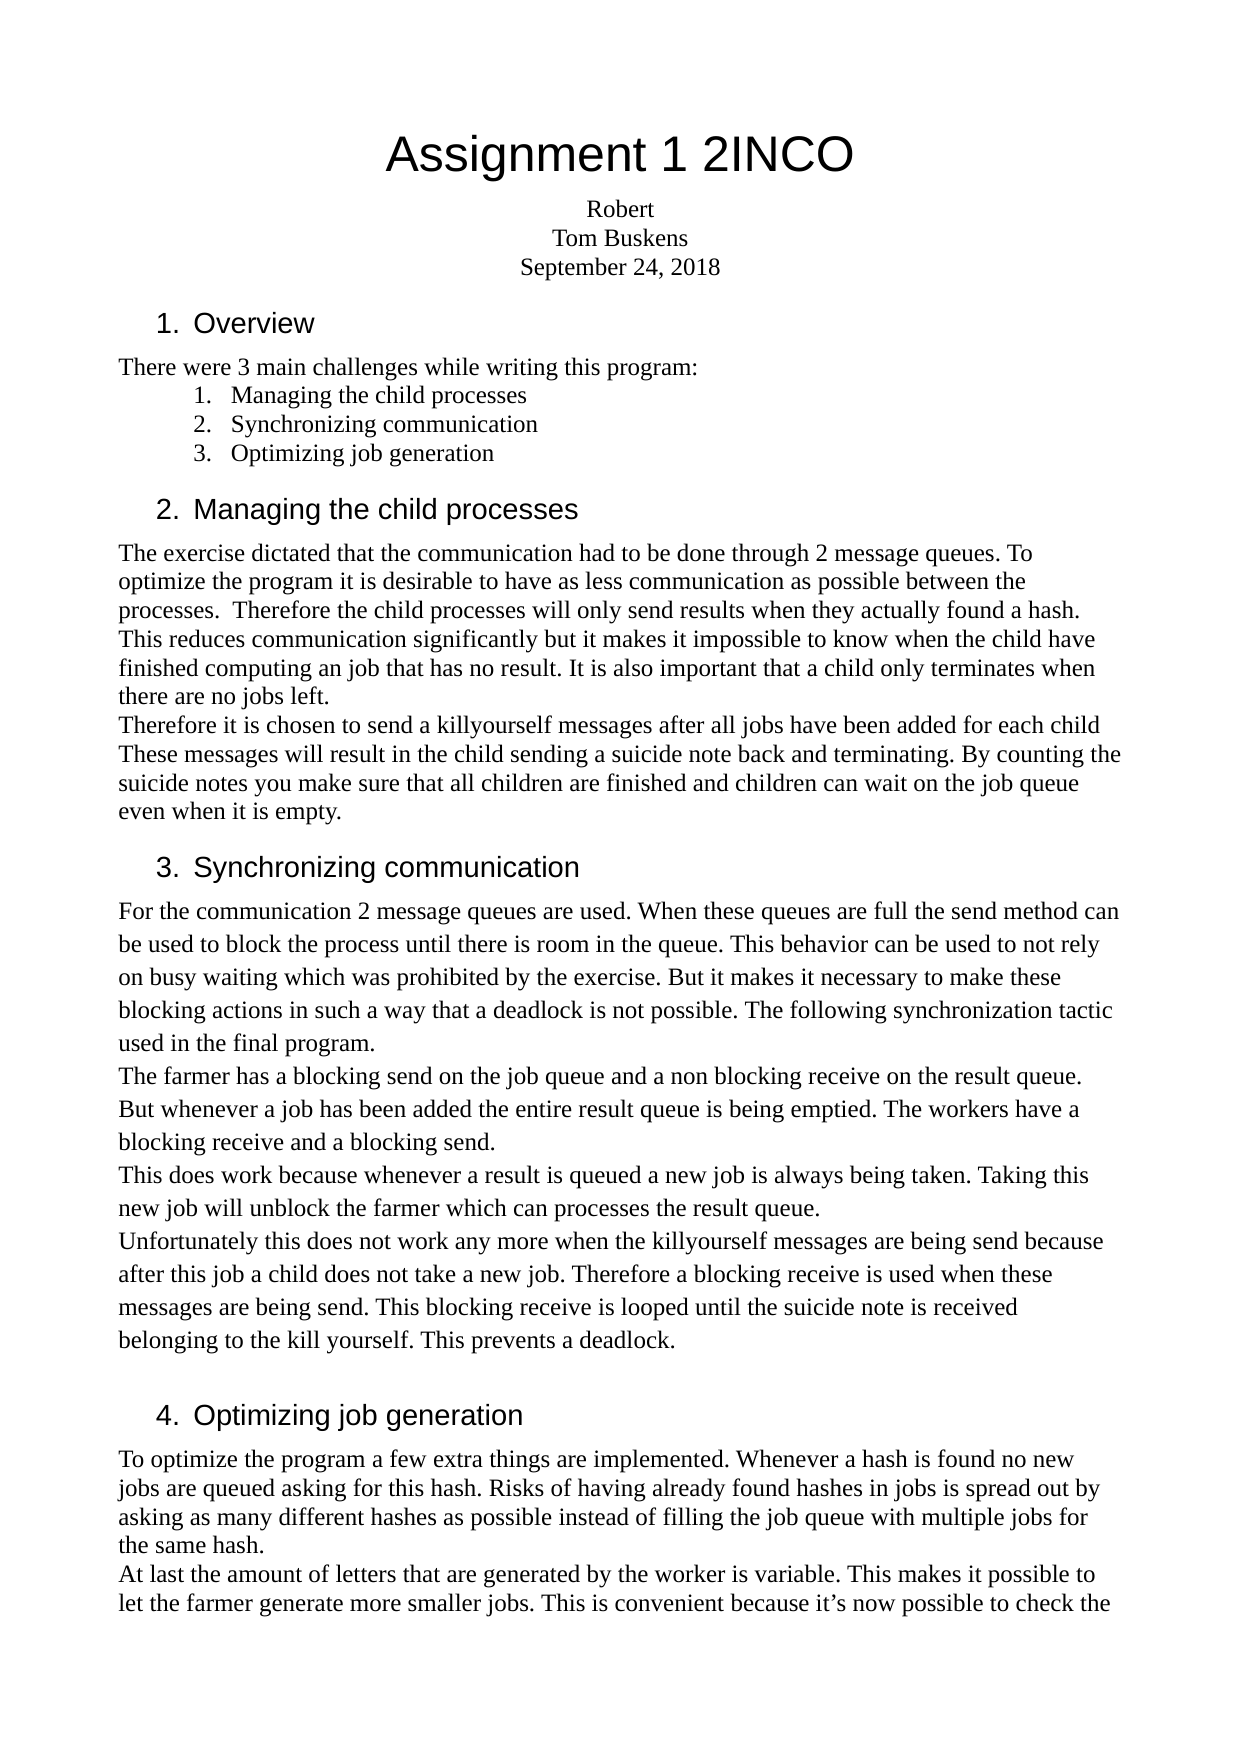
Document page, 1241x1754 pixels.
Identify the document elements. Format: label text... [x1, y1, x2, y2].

text Tom Buskens [118, 223, 1122, 252]
subtitle Overview [156, 306, 1122, 339]
text To optimize the program a few extra things are implemented. Whenever a hash is found no new jobs are queued asking for this hash. Risks of having already found hashes in jobs is spread out by asking as many different hashes as possible instead of filling the job queue with multiple jobs for the same hash. At last the amount of letters that are generated by the worker is variable. This makes it possible to let the farmer generate more smaller jobs. This is convenient because it’s now possible to check the [118, 1444, 1122, 1617]
subtitle Assignment 1 2INCO [118, 124, 1122, 182]
subtitle Synchronizing communication [156, 850, 1122, 884]
list Synchronizing communication [193, 409, 1122, 438]
text Therefore it is chosen to send a killyourself messages after all jobs have been added for each child These messages will result in the child sending a suicide note back and terminating. By counting the suicide notes you make sure that all children are finished and children can wait on the job queue even when it is empty. [118, 710, 1122, 825]
subtitle Managing the child processes [156, 492, 1122, 525]
subtitle Optimizing job generation [156, 1398, 1122, 1432]
list Optimizing job generation [193, 438, 1122, 467]
text Robert [118, 194, 1122, 223]
text For the communication 2 message queues are used. When these queues are full the send method can be used to block the process until there is room in the queue. This behavior can be used to not rely on busy waiting which was prohibited by the exercise. But it makes it necessary to make these blocking actions in such a way that a deadlock is not possible. The following synchronization tactic used in the final program. The farmer has a blocking send on the job queue and a non blocking receive on the result queue. But whenever a job has been added the entire result queue is being emptied. The workers have a blocking receive and a blocking send. This does work because whenever a result is queued a new job is always being taken. Taking this new job will unblock the farmer which can processes the result queue. Unfortunately this does not work any more when the killyourself messages are being send because after this job a child does not take a new job. Therefore a blocking receive is used when these messages are being send. This blocking receive is looped until the suicide note is received belonging to the kill yourself. This prevents a deadlock. [118, 896, 1122, 1354]
list Managing the child processes [193, 380, 1122, 409]
text There were 3 main challenges while writing this program: [118, 352, 1122, 380]
text September 24, 2018 [118, 252, 1122, 281]
text The exercise dictated that the communication had to be done through 2 message queues. To optimize the program it is desirable to have as less communication as possible between the processes. Therefore the child processes will only send results when they actually found a hash. This reduces communication significantly but it makes it impossible to know when the child have finished computing an job that has no result. It is also important that a child only terminates when there are no jobs left. [118, 538, 1122, 710]
